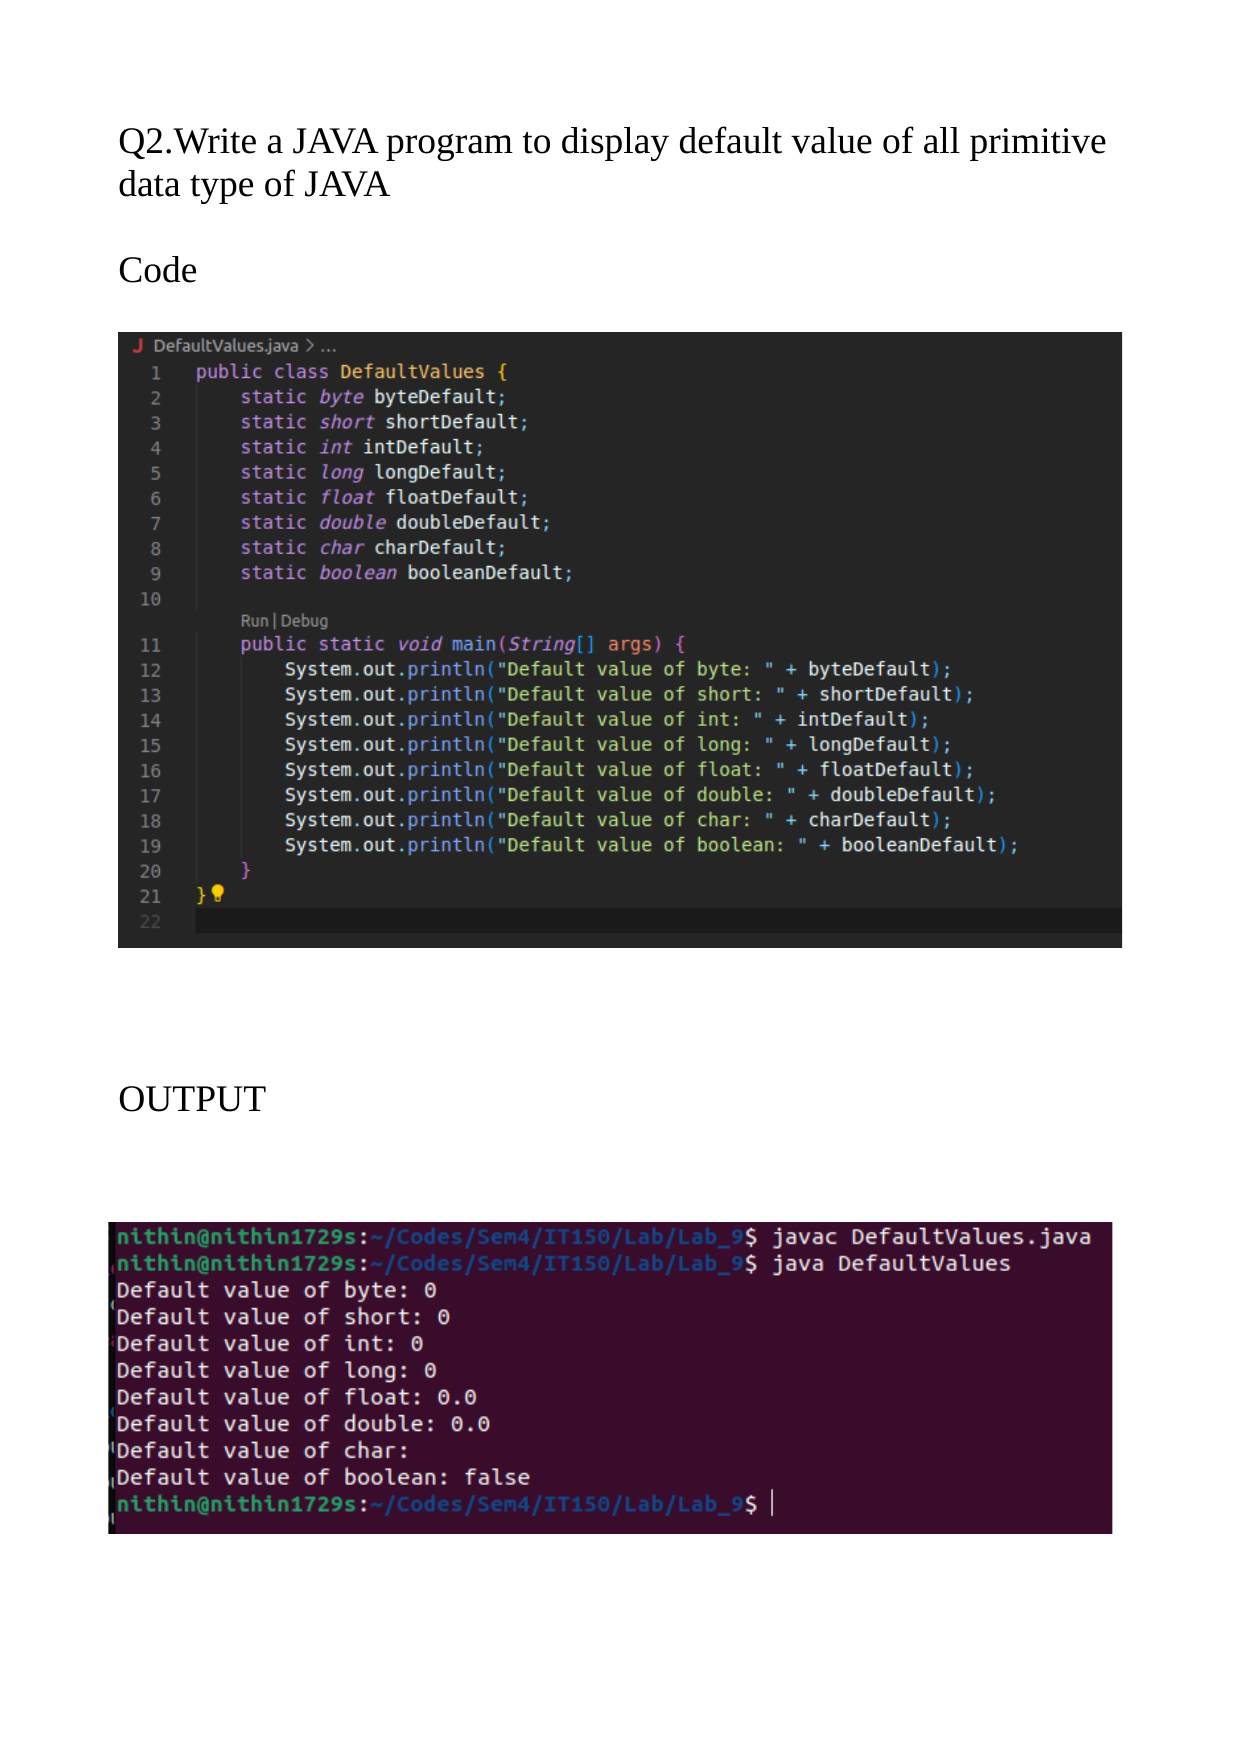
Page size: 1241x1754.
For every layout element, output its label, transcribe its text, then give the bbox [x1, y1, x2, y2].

text Q2.Write a JAVA program to display default value of all primitive data type of JAVA [118, 118, 1122, 204]
picture [118, 332, 1123, 948]
picture [108, 1222, 1113, 1534]
text Code [118, 247, 1122, 291]
text OUTPUT [118, 1077, 1122, 1120]
